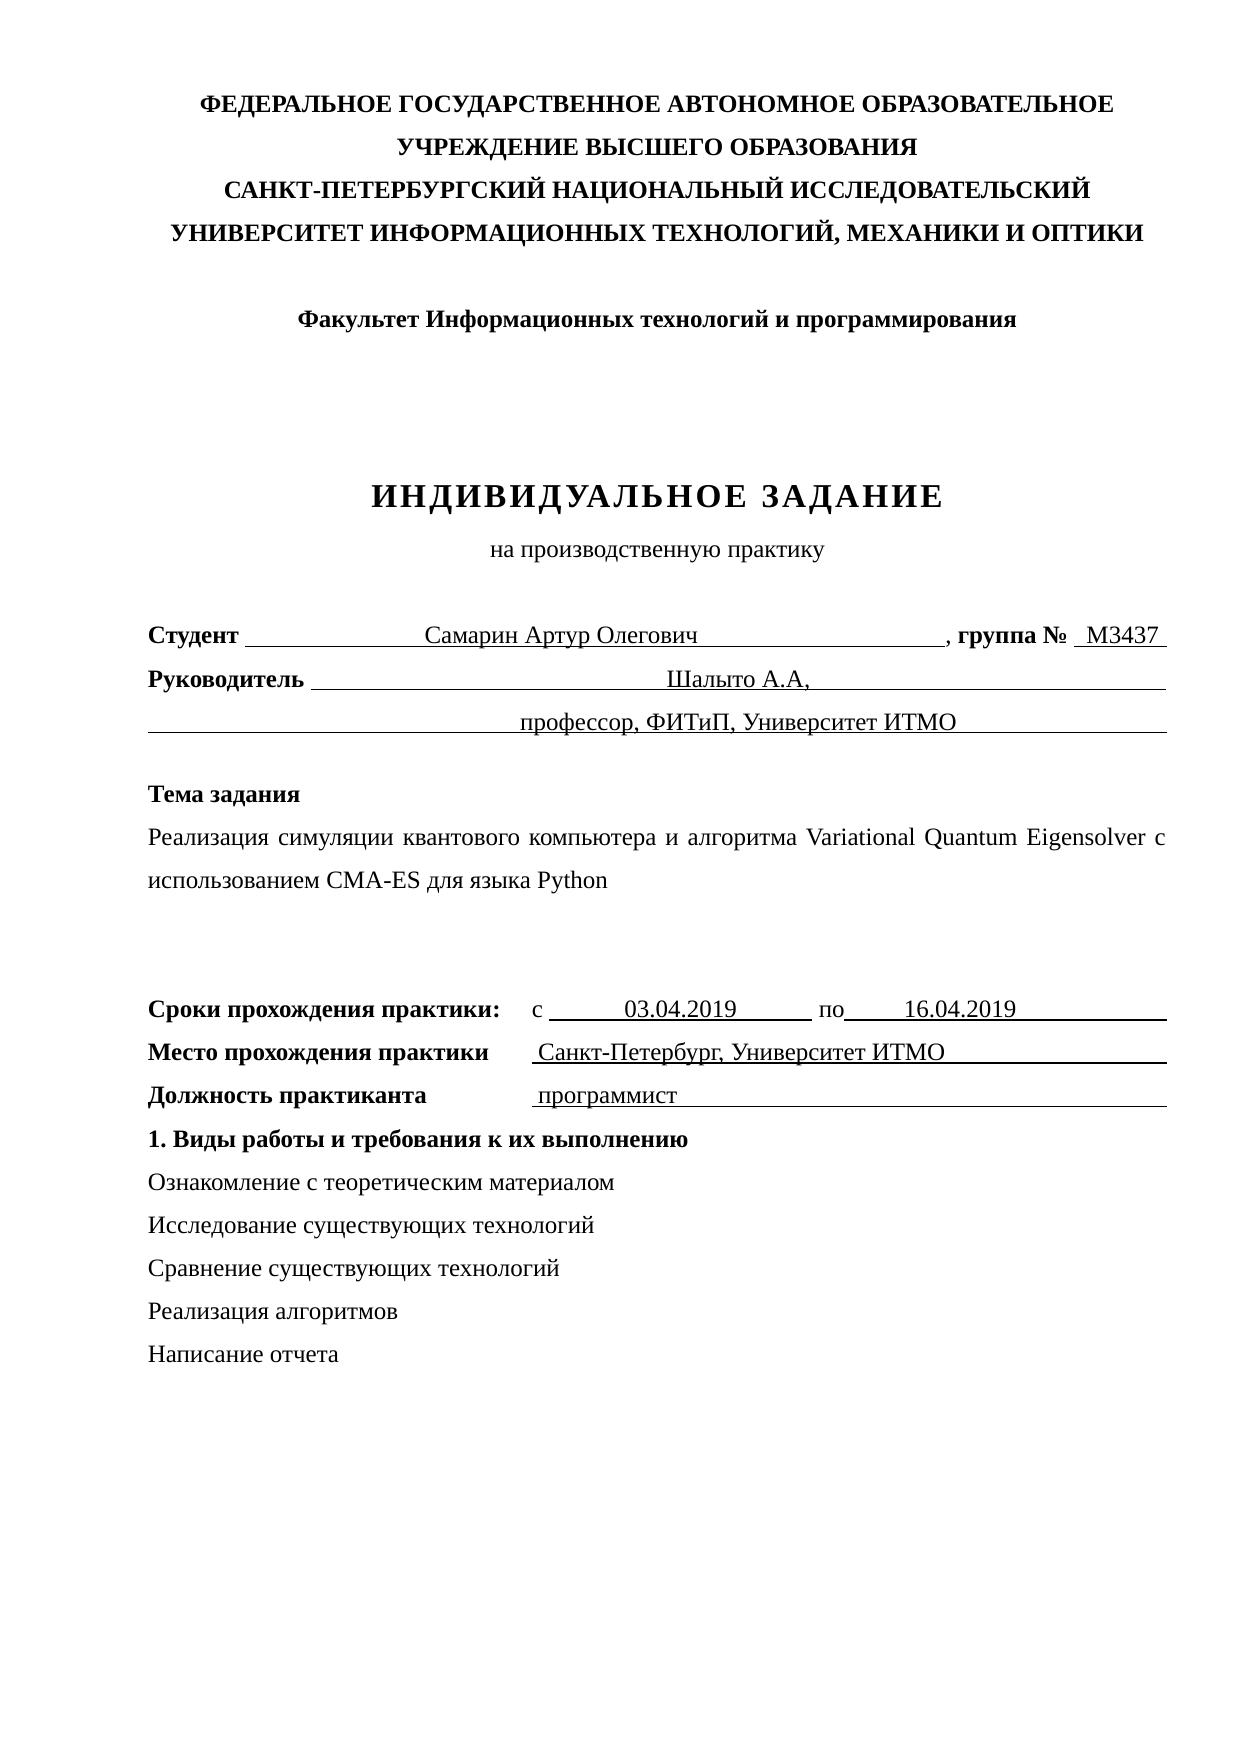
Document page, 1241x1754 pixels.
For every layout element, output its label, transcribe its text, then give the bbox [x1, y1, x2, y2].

text Реализация симуляции квантового компьютера и алгоритма Variational Quantum Eigensolver с использованием CMA-ES для языка Python [148, 822, 1166, 894]
text Место прохождения практики Санкт-Петербург, Университет ИТМО [148, 1037, 1166, 1066]
text Студент Самарин Артур Олегович , группа № M3437 [148, 621, 1166, 649]
text федеральное государственное автономное образовательное учреждение высшего образования [148, 89, 1166, 161]
text на производственную практику [148, 534, 1166, 563]
text Сроки прохождения практики: с 03.04.2019 по 16.04.2019 [148, 994, 1166, 1023]
text Исследование существующих технологий [148, 1210, 1166, 1239]
text Должность практиканта программист [148, 1081, 1166, 1109]
text Написание отчета [148, 1339, 1166, 1368]
text Санкт-Петербургский национальный исследовательский университет информационных технологий, механики и оптики [148, 175, 1166, 247]
text Факультет Информационных технологий и программирования [148, 304, 1166, 333]
text Ознакомление с теоретическим материалом [148, 1167, 1166, 1196]
text Реализация алгоритмов [148, 1296, 1166, 1325]
text 1. Виды работы и требования к их выполнению [148, 1124, 1166, 1152]
text Тема задания [148, 779, 1166, 807]
text профессор, ФИТиП, Университет ИТМО [148, 707, 1166, 732]
text Индивидуальное задание [148, 477, 1166, 515]
text Сравнение существующих технологий [148, 1253, 1166, 1282]
text Руководитель Шалыто А.А, [148, 664, 1166, 692]
